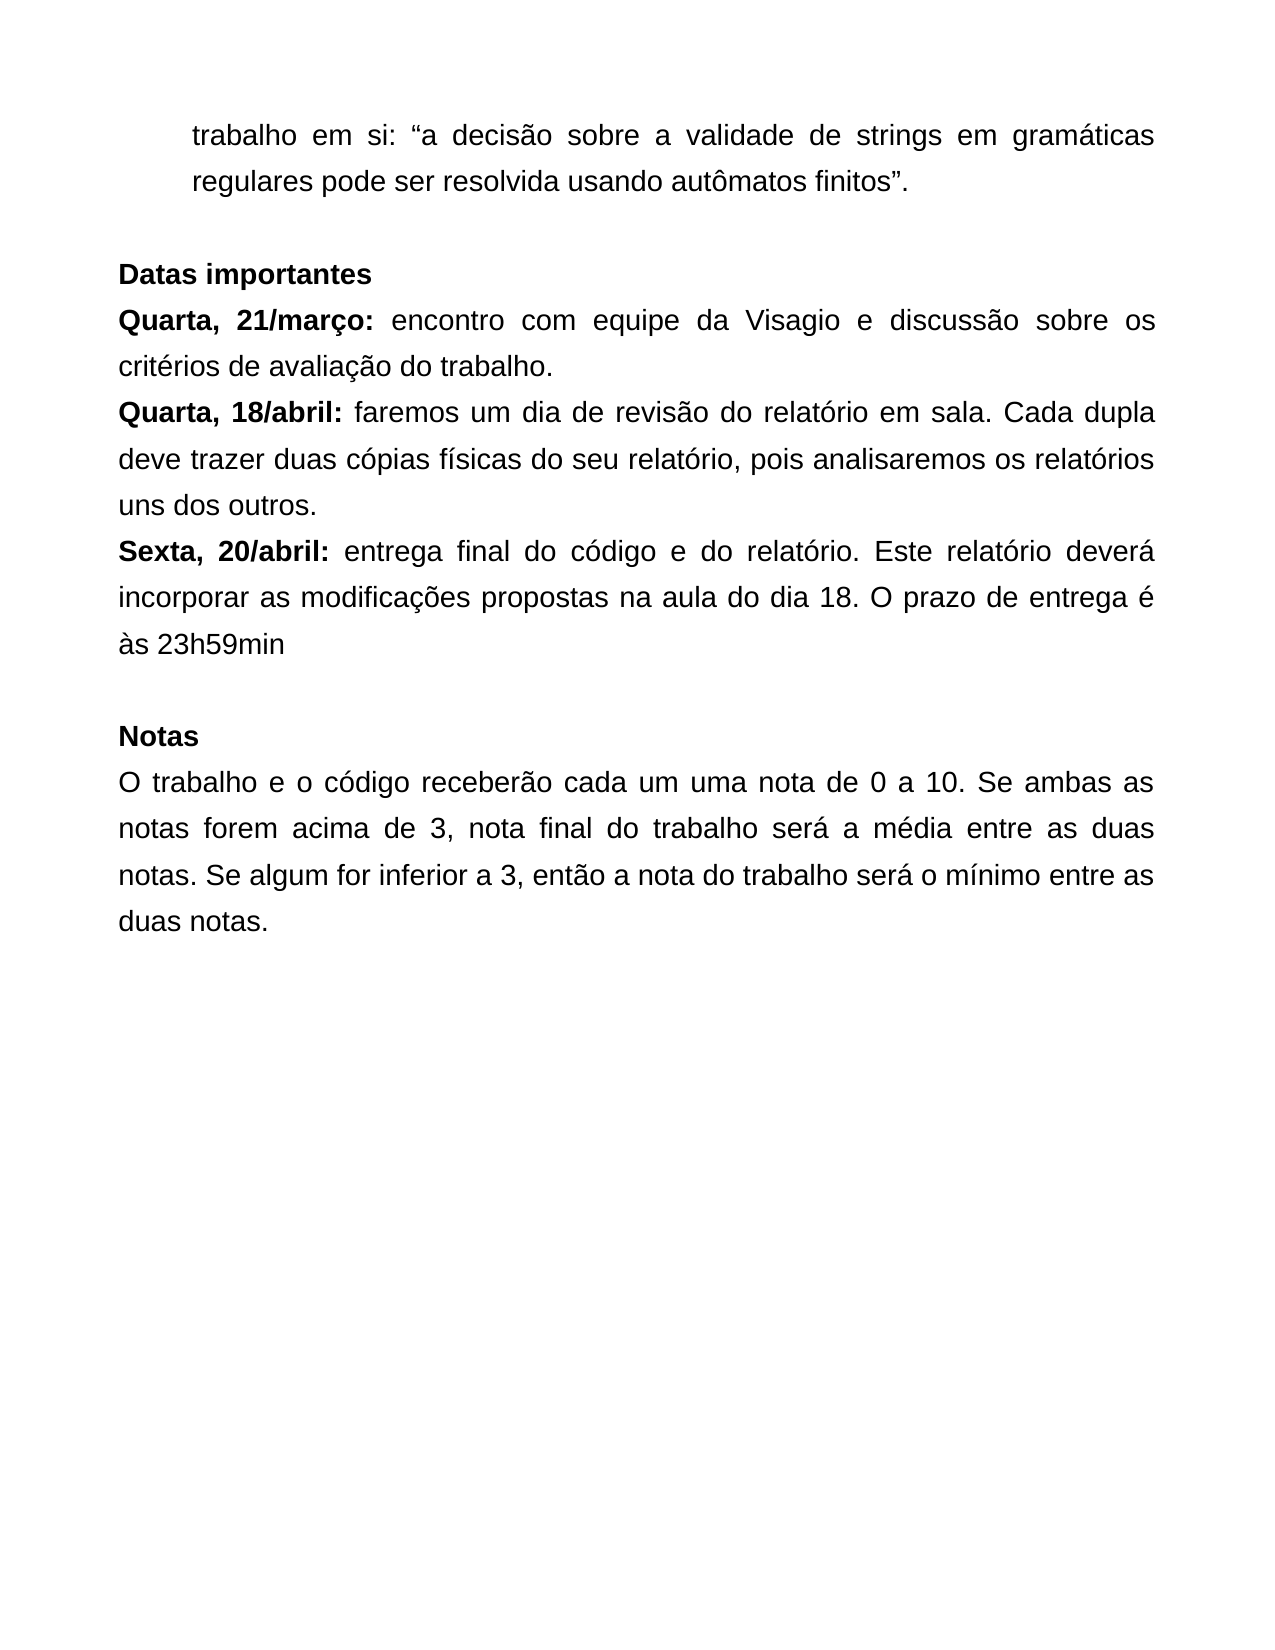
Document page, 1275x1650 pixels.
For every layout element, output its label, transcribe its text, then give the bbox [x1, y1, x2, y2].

text O trabalho e o código receberão cada um uma nota de 0 a 10. Se ambas as notas forem acima de 3, nota final do trabalho será a média entre as duas notas. Se algum for inferior a 3, então a nota do trabalho será o mínimo entre as duas notas. [118, 765, 1157, 937]
text Notas [118, 719, 1157, 752]
text Sexta, 20/abril: entrega final do código e do relatório. Este relatório deverá incorporar as modificações propostas na aula do dia 18. O prazo de entrega é às 23h59min [118, 534, 1157, 660]
text Quarta, 21/março: encontro com equipe da Visagio e discussão sobre os critérios de avaliação do trabalho. [118, 303, 1157, 383]
text Datas importantes [118, 257, 1157, 290]
list trabalho em si: “a decisão sobre a validade de strings em gramáticas regulares pode ser resolvida usando autômatos finitos”. [162, 118, 1157, 198]
text Quarta, 18/abril: faremos um dia de revisão do relatório em sala. Cada dupla deve trazer duas cópias físicas do seu relatório, pois analisaremos os relatórios uns dos outros. [118, 395, 1157, 521]
